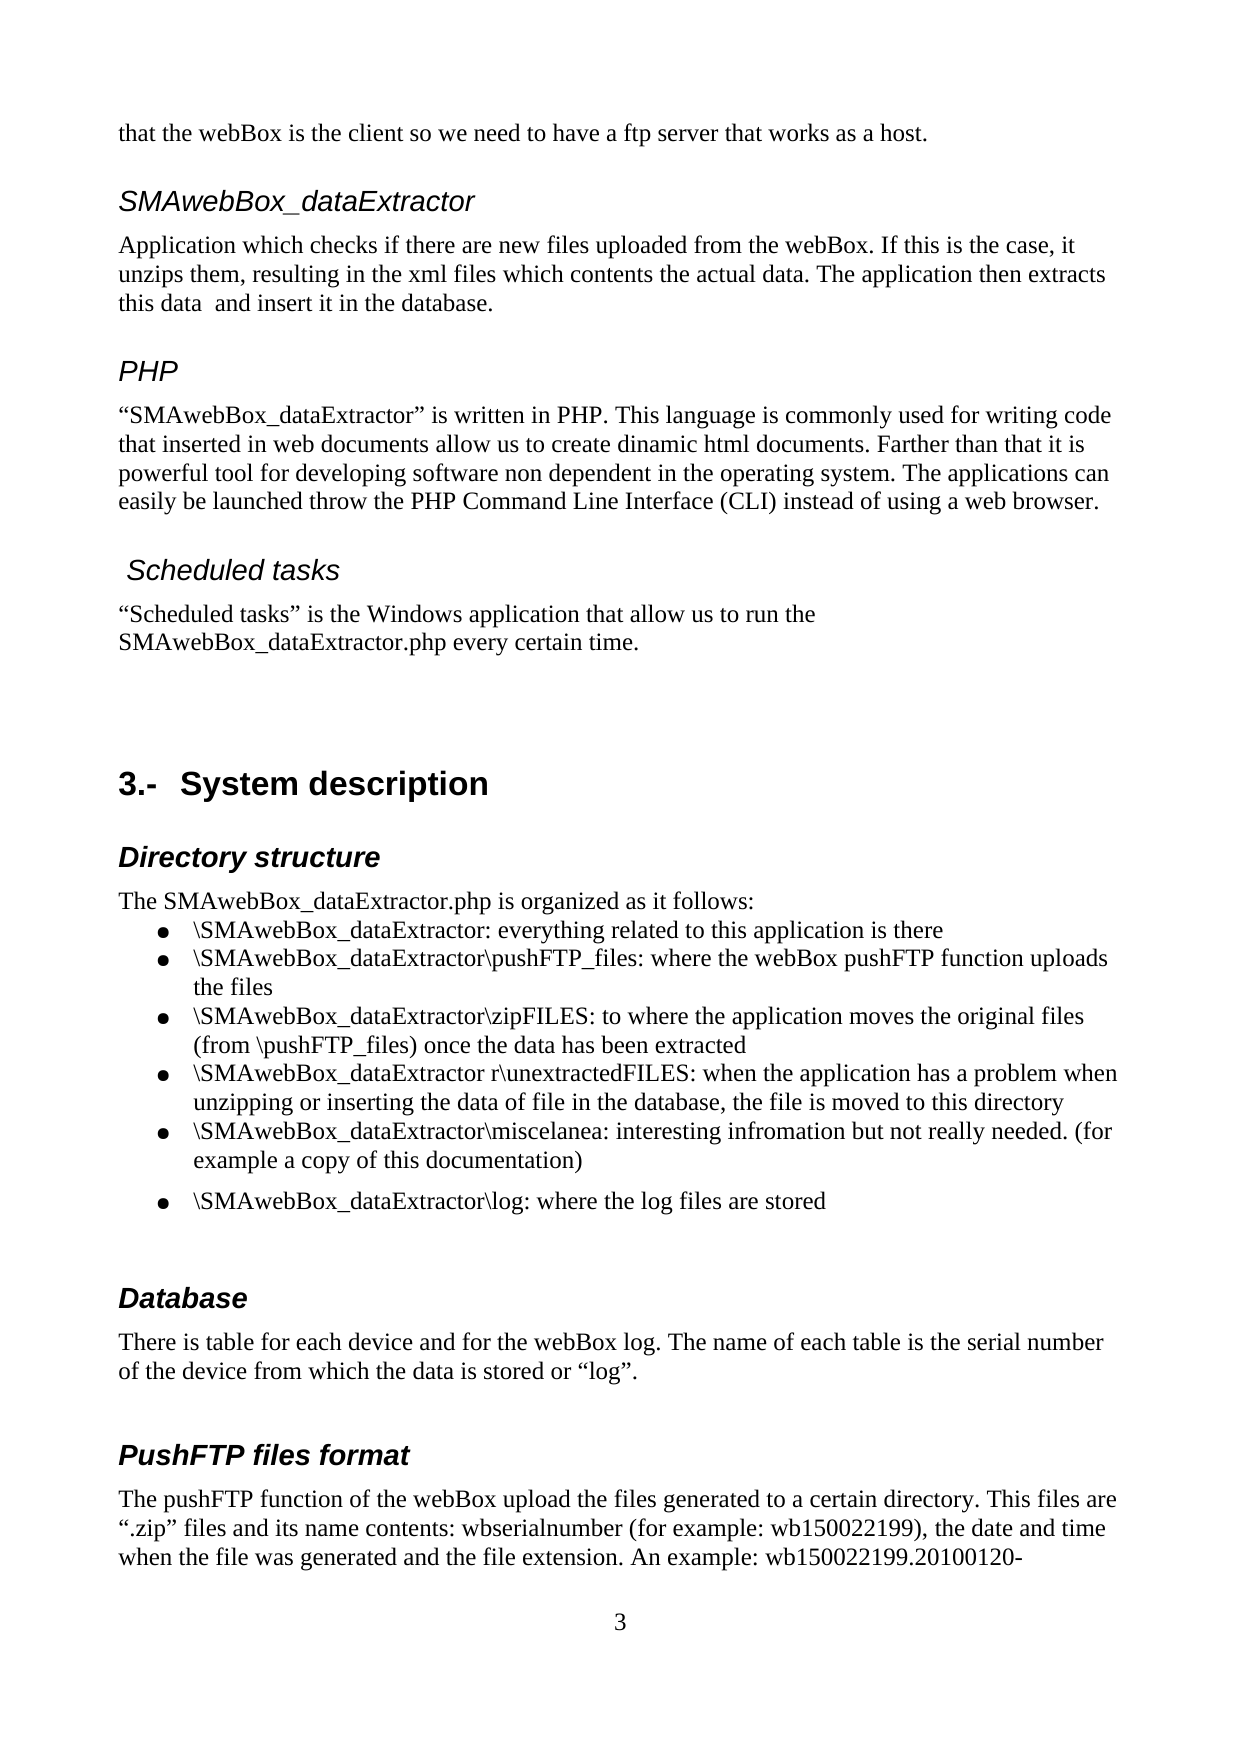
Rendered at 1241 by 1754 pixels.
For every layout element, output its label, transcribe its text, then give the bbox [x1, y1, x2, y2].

text that the webBox is the client so we need to have a ftp server that works as a host. [118, 118, 1122, 147]
text There is table for each device and for the webBox log. The name of each table is the serial number of the device from which the data is stored or “log”. [118, 1327, 1122, 1384]
subtitle SMAwebBox_dataExtractor [118, 184, 1122, 218]
subtitle Database [118, 1281, 1122, 1314]
text The pushFTP function of the webBox upload the files generated to a certain directory. This files are “.zip” files and its name contents: wbserialnumber (for example: wb150022199), the date and time when the file was generated and the file extension. An example: wb150022199.20100120- [118, 1484, 1122, 1571]
text The SMAwebBox_dataExtractor.php is organized as it follows: [118, 886, 1122, 915]
list \SMAwebBox_dataExtractor r\unextractedFILES: when the application has a problem when unzipping or inserting the data of file in the database, the file is moved to this directory [156, 1058, 1122, 1116]
text “SMAwebBox_dataExtractor” is written in PHP. This language is commonly used for writing code that inserted in web documents allow us to create dinamic html documents. Farther than that it is powerful tool for developing software non dependent in the operating system. The applications can easily be launched throw the PHP Command Line Interface (CLI) instead of using a web browser. [118, 400, 1122, 515]
subtitle System description [118, 764, 1122, 802]
text Application which checks if there are new files uploaded from the webBox. If this is the case, it unzips them, resulting in the xml files which contents the actual data. The application then extracts this data and insert it in the database. [118, 230, 1122, 317]
subtitle PHP [118, 354, 1122, 388]
text “Scheduled tasks” is the Windows application that allow us to run the SMAwebBox_dataExtractor.php every certain time. [118, 599, 1122, 656]
subtitle Scheduled tasks [118, 553, 1122, 586]
list \SMAwebBox_dataExtractor\zipFILES: to where the application moves the original files (from \pushFTP_files) once the data has been extracted [156, 1001, 1122, 1058]
list \SMAwebBox_dataExtractor\miscelanea: interesting infromation but not really needed. (for example a copy of this documentation) [156, 1116, 1122, 1173]
list \SMAwebBox_dataExtractor: everything related to this application is there [156, 915, 1122, 943]
list \SMAwebBox_dataExtractor\log: where the log files are stored [156, 1186, 1122, 1215]
subtitle Directory structure [118, 840, 1122, 873]
subtitle PushFTP files format [118, 1438, 1122, 1472]
list \SMAwebBox_dataExtractor\pushFTP_files: where the webBox pushFTP function uploads the files [156, 943, 1122, 1001]
